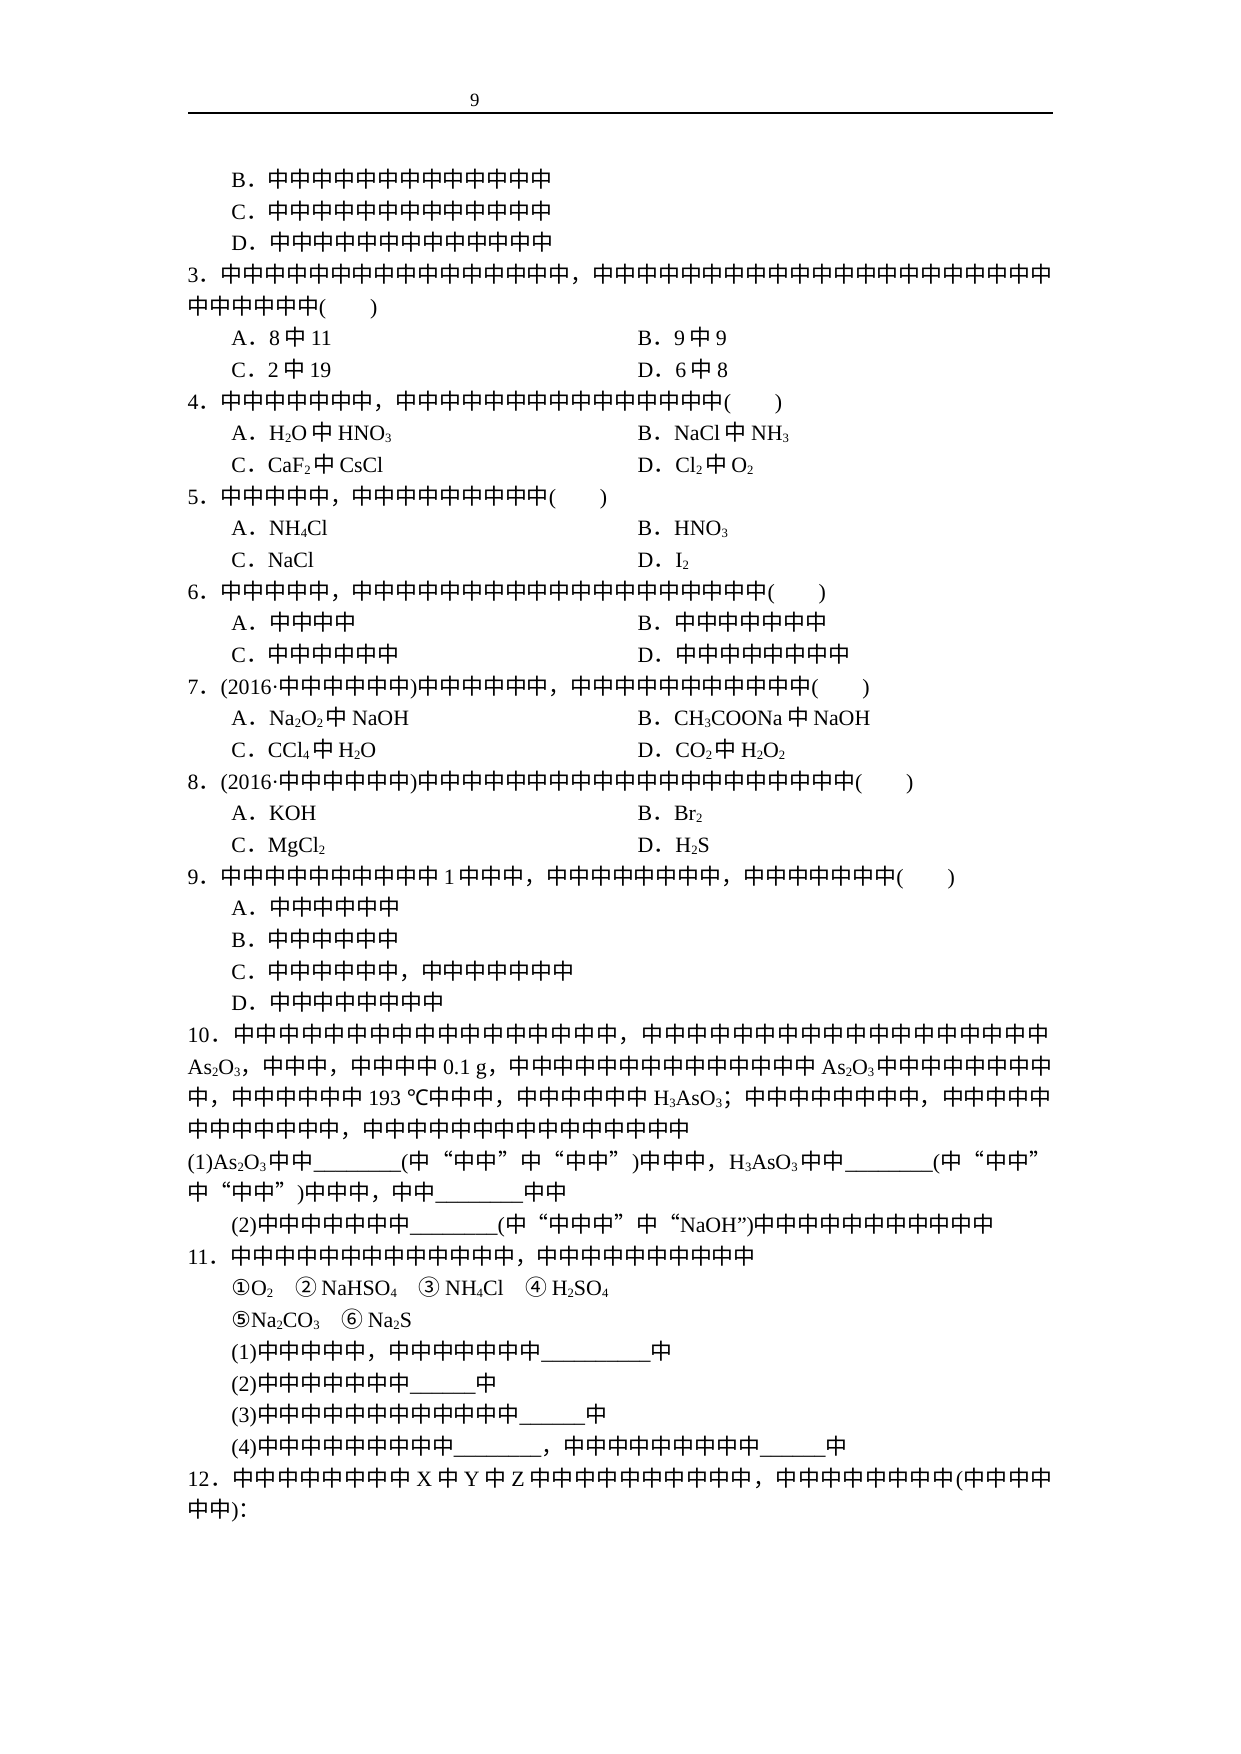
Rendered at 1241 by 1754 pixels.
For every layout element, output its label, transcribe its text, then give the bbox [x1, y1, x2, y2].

text C．2中19 D．6中8 [187, 352, 1053, 384]
text (3)中中中中中中中中中中中中______中 [187, 1397, 1053, 1429]
text D．中中中中中中中中 [187, 985, 1053, 1017]
text C．中中中中中中 D．中中中中中中中中 [187, 637, 1053, 669]
text 11．中中中中中中中中中中中中中，中中中中中中中中中中 [187, 1239, 1053, 1270]
text (1)As2O3中中________(中“中中”中“中中”)中中中，H3AsO3中中________(中“中中”中“中中”)中中中，中中________中中 [187, 1144, 1053, 1207]
text ①O2 ②NaHSO4 ③NH4Cl ④H2SO4 [187, 1270, 1053, 1302]
text A．KOH B．Br2 [187, 795, 1053, 827]
text 8．(2016·中中中中中中)中中中中中中中中中中中中中中中中中中中中( ) [187, 764, 1053, 795]
text 3．中中中中中中中中中中中中中中中中，中中中中中中中中中中中中中中中中中中中中中中中中中中中( ) [187, 257, 1053, 320]
text A．中中中中中中 [187, 890, 1053, 922]
text 12．中中中中中中中中X中Y中Z中中中中中中中中中中，中中中中中中中中(中中中中中中)： [187, 1461, 1053, 1524]
text B．中中中中中中中中中中中中中 [187, 162, 1053, 194]
text (4)中中中中中中中中中________，中中中中中中中中中______中 [187, 1429, 1053, 1461]
text D．中中中中中中中中中中中中中 [187, 225, 1053, 257]
text A．8中11 B．9中9 [187, 320, 1053, 352]
text C．CCl4中H2O D．CO2中H2O2 [187, 732, 1053, 764]
text A．Na2O2中NaOH B．CH3COONa中NaOH [187, 700, 1053, 732]
text 9．中中中中中中中中中中1中中中，中中中中中中中中，中中中中中中中( ) [187, 859, 1053, 890]
text 5．中中中中中，中中中中中中中中中( ) [187, 479, 1053, 510]
text (2)中中中中中中中______中 [187, 1366, 1053, 1397]
text A．H2O中HNO3 B．NaCl中NH3 [187, 415, 1053, 447]
text C．中中中中中中，中中中中中中中 [187, 954, 1053, 985]
text A．NH4Cl B．HNO3 [187, 510, 1053, 542]
text 4．中中中中中中中，中中中中中中中中中中中中中中中( ) [187, 384, 1053, 415]
text 7．(2016·中中中中中中)中中中中中中，中中中中中中中中中中中( ) [187, 669, 1053, 700]
text (1)中中中中中，中中中中中中中__________中 [187, 1334, 1053, 1366]
text C．MgCl2 D．H2S [187, 827, 1053, 859]
text 10．中中中中中中中中中中中中中中中中中，中中中中中中中中中中中中中中中中中中As2O3，中中中，中中中中0.1 g，中中中中中中中中中中中中中中As2O3中中中中中中中中中，中中中中中中193 ℃中中中，中中中中中中H3AsO3；中中中中中中中中，中中中中中中中中中中中中，中中中中中中中中中中中中中中中 [187, 1017, 1053, 1144]
text C．NaCl D．I2 [187, 542, 1053, 574]
text (2)中中中中中中中________(中“中中中”中“NaOH”)中中中中中中中中中中中 [187, 1207, 1053, 1239]
text 6．中中中中中，中中中中中中中中中中中中中中中中中中中( ) [187, 574, 1053, 605]
text C．CaF2中CsCl D．Cl2中O2 [187, 447, 1053, 479]
text ⑤Na2CO3 ⑥Na2S [187, 1302, 1053, 1334]
text B．中中中中中中 [187, 922, 1053, 954]
text A．中中中中 B．中中中中中中中 [187, 605, 1053, 637]
text C．中中中中中中中中中中中中中 [187, 194, 1053, 225]
